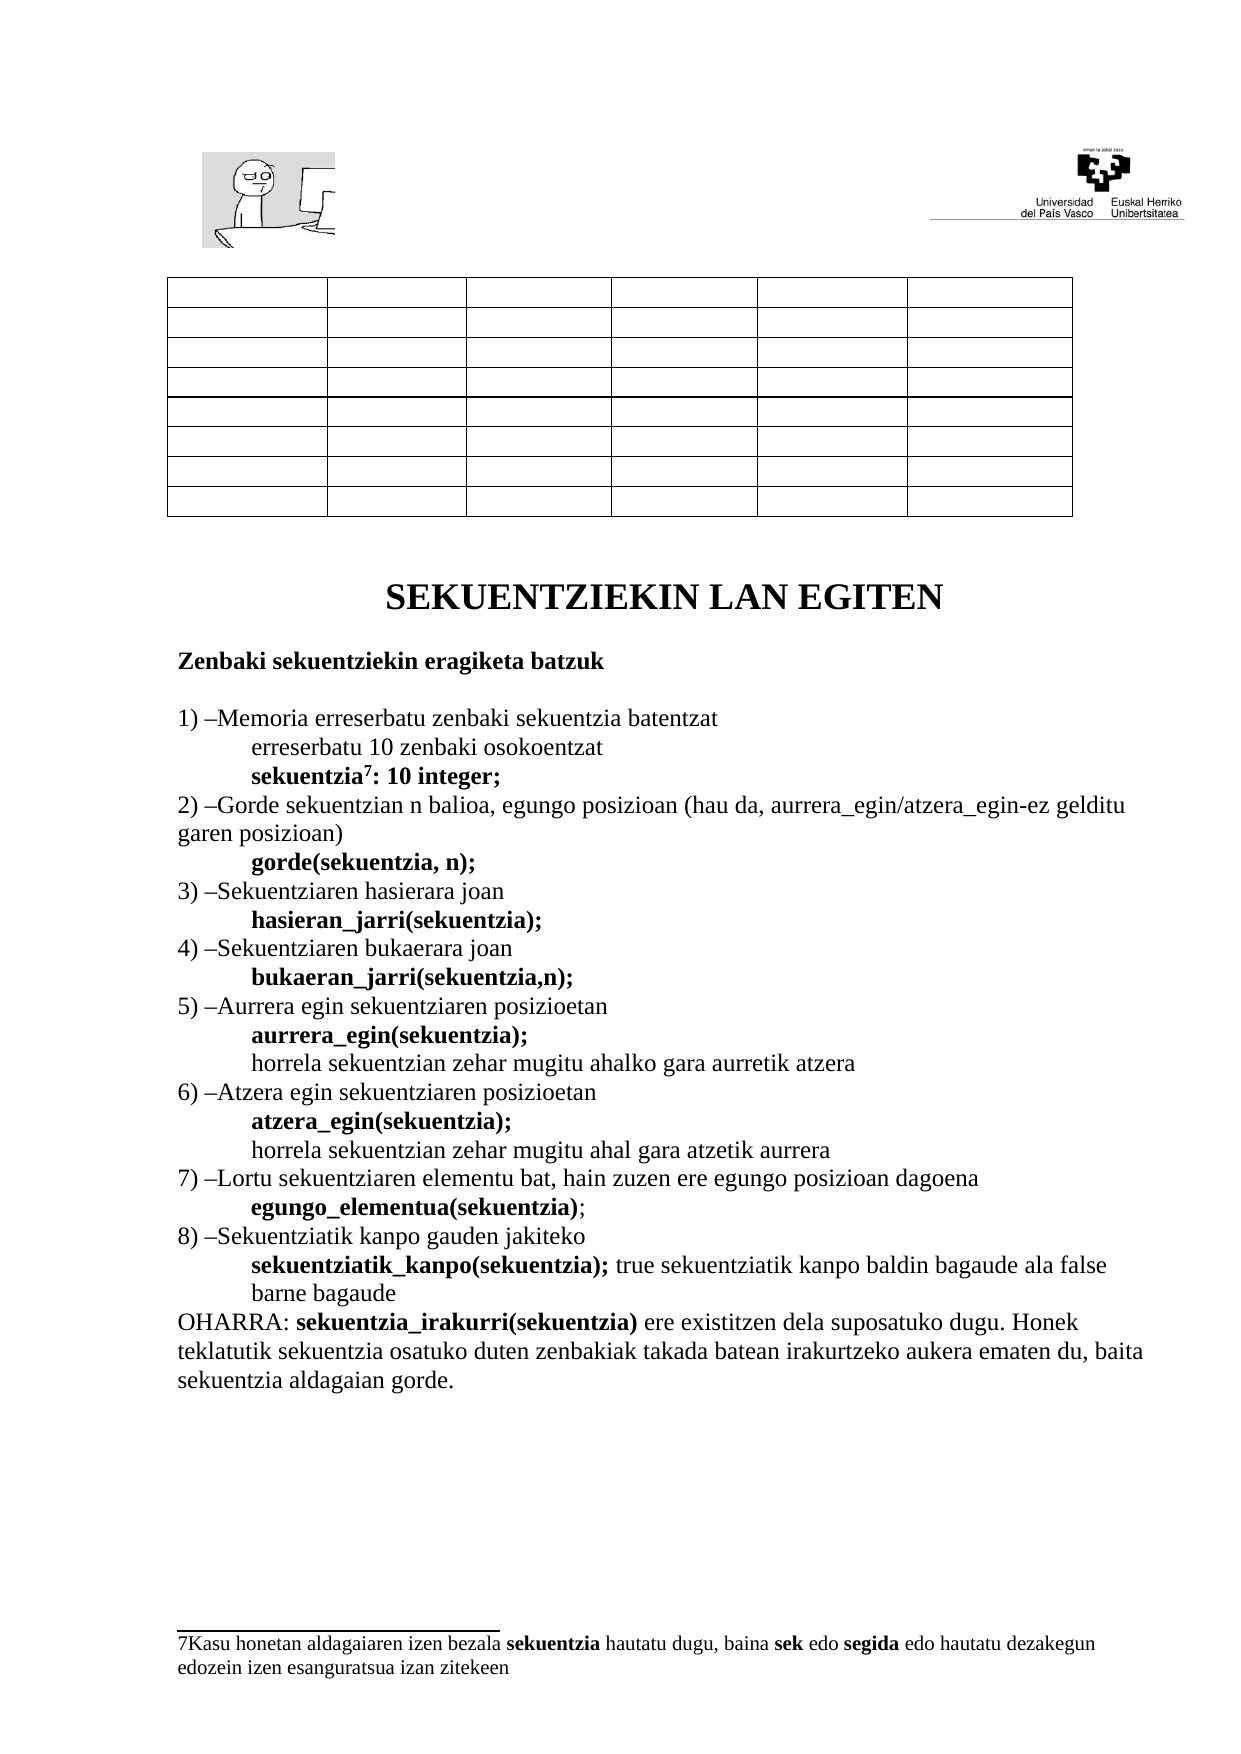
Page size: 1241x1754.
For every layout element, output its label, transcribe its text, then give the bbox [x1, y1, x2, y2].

text sekuentzia: 10 integer; [177, 761, 1152, 790]
table_cell [328, 278, 466, 307]
text erreserbatu 10 zenbaki osokoentzat [177, 732, 1152, 761]
text aurrera_egin(sekuentzia); [177, 1020, 1152, 1048]
table_cell [467, 338, 611, 367]
text sekuentziatik_kanpo(sekuentzia); true sekuentziatik kanpo baldin bagaude ala false barne bagaude [251, 1250, 1152, 1307]
table_cell [612, 487, 757, 516]
table_cell [758, 487, 907, 516]
table_cell [758, 338, 907, 367]
table_cell [467, 487, 611, 516]
table_cell [758, 427, 907, 456]
text 7) –Lortu sekuentziaren elementu bat, hain zuzen ere egungo posizioan dagoena [177, 1163, 1152, 1192]
table_cell [168, 398, 327, 426]
table_cell [168, 487, 327, 516]
text hasieran_jarri(sekuentzia); [177, 905, 1152, 933]
table_cell [328, 368, 466, 396]
table_cell [168, 457, 327, 486]
table_cell [467, 368, 611, 396]
text horrela sekuentzian zehar mugitu ahalko gara aurretik atzera [177, 1048, 1152, 1077]
table_cell [758, 457, 907, 486]
table_cell [467, 278, 611, 307]
table_cell [908, 278, 1072, 307]
table_cell [328, 398, 466, 426]
text SEKUENTZIEKIN LAN EGITEN [177, 574, 1152, 617]
table_cell [908, 308, 1072, 337]
table_cell [612, 398, 757, 426]
table_cell [908, 338, 1072, 367]
table_cell [168, 308, 327, 337]
table_cell [168, 338, 327, 367]
table_cell [328, 308, 466, 337]
text 1) –Memoria erreserbatu zenbaki sekuentzia batentzat [177, 703, 1152, 732]
table_cell [612, 368, 757, 396]
text egungo_elementua(sekuentzia); [251, 1192, 1152, 1221]
table_cell [758, 398, 907, 426]
text Zenbaki sekuentziekin eragiketa batzuk [177, 646, 1152, 675]
text 3) –Sekuentziaren hasierara joan [177, 876, 1152, 905]
table_cell [328, 427, 466, 456]
table_cell [612, 278, 757, 307]
text 6) –Atzera egin sekuentziaren posizioetan [177, 1077, 1152, 1106]
text Kasu honetan aldagaiaren izen bezala sekuentzia hautatu dugu, baina sek edo segida edo hautatu dezakegun edozein izen esanguratsua izan zitekeen [177, 1631, 1152, 1679]
table_cell [328, 487, 466, 516]
table_cell [758, 308, 907, 337]
table_cell [467, 308, 611, 337]
table_cell [908, 398, 1072, 426]
text atzera_egin(sekuentzia); [177, 1106, 1152, 1135]
table_cell [908, 427, 1072, 456]
table_cell [612, 338, 757, 367]
text 5) –Aurrera egin sekuentziaren posizioetan [177, 991, 1152, 1020]
table_cell [328, 457, 466, 486]
text 8) –Sekuentziatik kanpo gauden jakiteko [177, 1221, 1152, 1250]
table_cell [328, 338, 466, 367]
table_cell [758, 368, 907, 396]
table_cell [612, 427, 757, 456]
table_cell [908, 487, 1072, 516]
table_cell [467, 457, 611, 486]
text 2) –Gorde sekuentzian n balioa, egungo posizioan (hau da, aurrera_egin/atzera_egin-ez gelditu garen posizioan) [177, 790, 1152, 847]
text gorde(sekuentzia, n); [177, 847, 1152, 876]
text 4) –Sekuentziaren bukaerara joan [177, 933, 1152, 962]
table_cell [908, 368, 1072, 396]
table_cell [168, 278, 327, 307]
table_cell [612, 308, 757, 337]
table_cell [168, 368, 327, 396]
table_cell [467, 427, 611, 456]
table_cell [758, 278, 907, 307]
table_cell [612, 457, 757, 486]
table_cell [168, 427, 327, 456]
text bukaeran_jarri(sekuentzia,n); [177, 962, 1152, 991]
text OHARRA: sekuentzia_irakurri(sekuentzia) ere existitzen dela suposatuko dugu. Honek teklatutik sekuentzia osatuko duten zenbakiak takada batean irakurtzeko aukera ematen du, baita sekuentzia aldagaian gorde. [177, 1307, 1152, 1393]
table_cell [467, 398, 611, 426]
text horrela sekuentzian zehar mugitu ahal gara atzetik aurrera [177, 1135, 1152, 1163]
table_cell [908, 457, 1072, 486]
